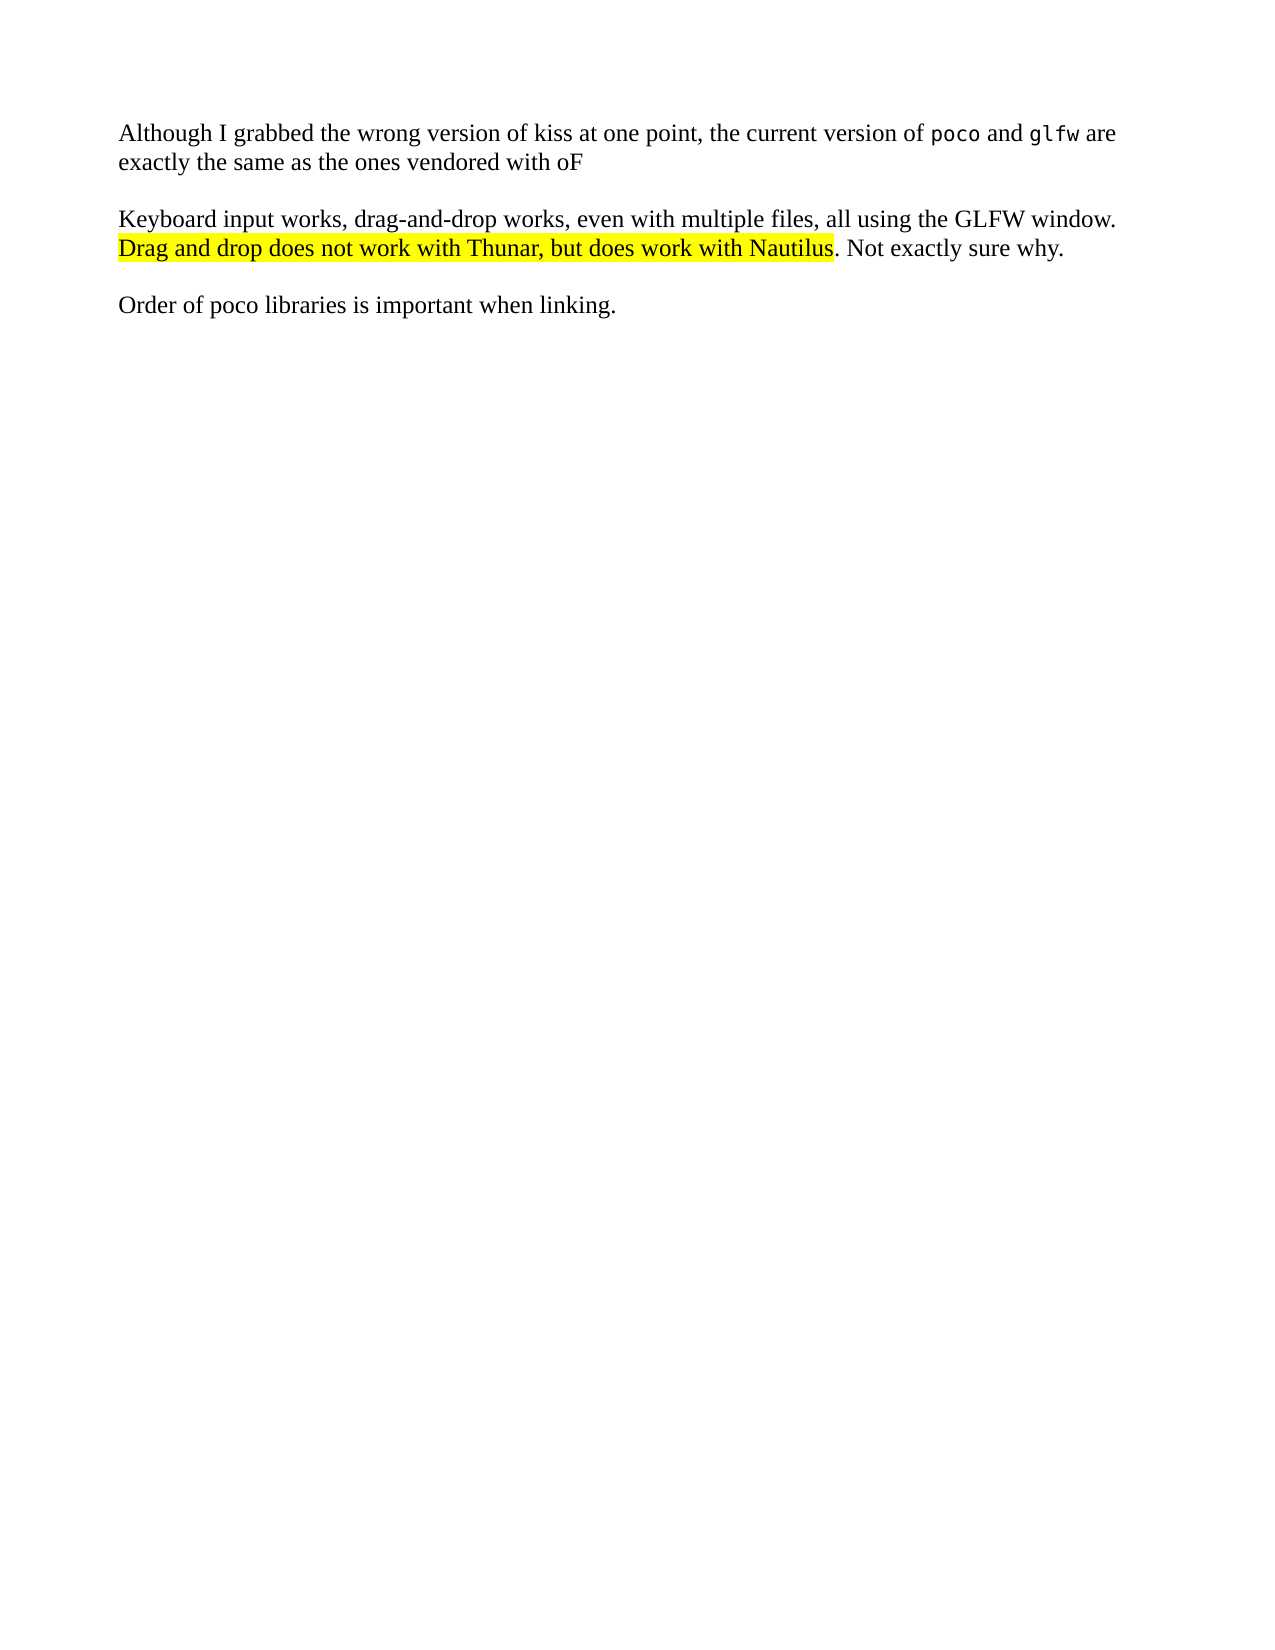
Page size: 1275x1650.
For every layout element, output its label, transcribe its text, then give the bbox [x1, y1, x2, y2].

text Although I grabbed the wrong version of kiss at one point, the current version of poco and glfw are exactly the same as the ones vendored with oF [118, 118, 1157, 176]
text Keyboard input works, drag-and-drop works, even with multiple files, all using the GLFW window. Drag and drop does not work with Thunar, but does work with Nautilus. Not exactly sure why. [118, 204, 1157, 262]
text Order of poco libraries is important when linking. [118, 291, 1157, 319]
